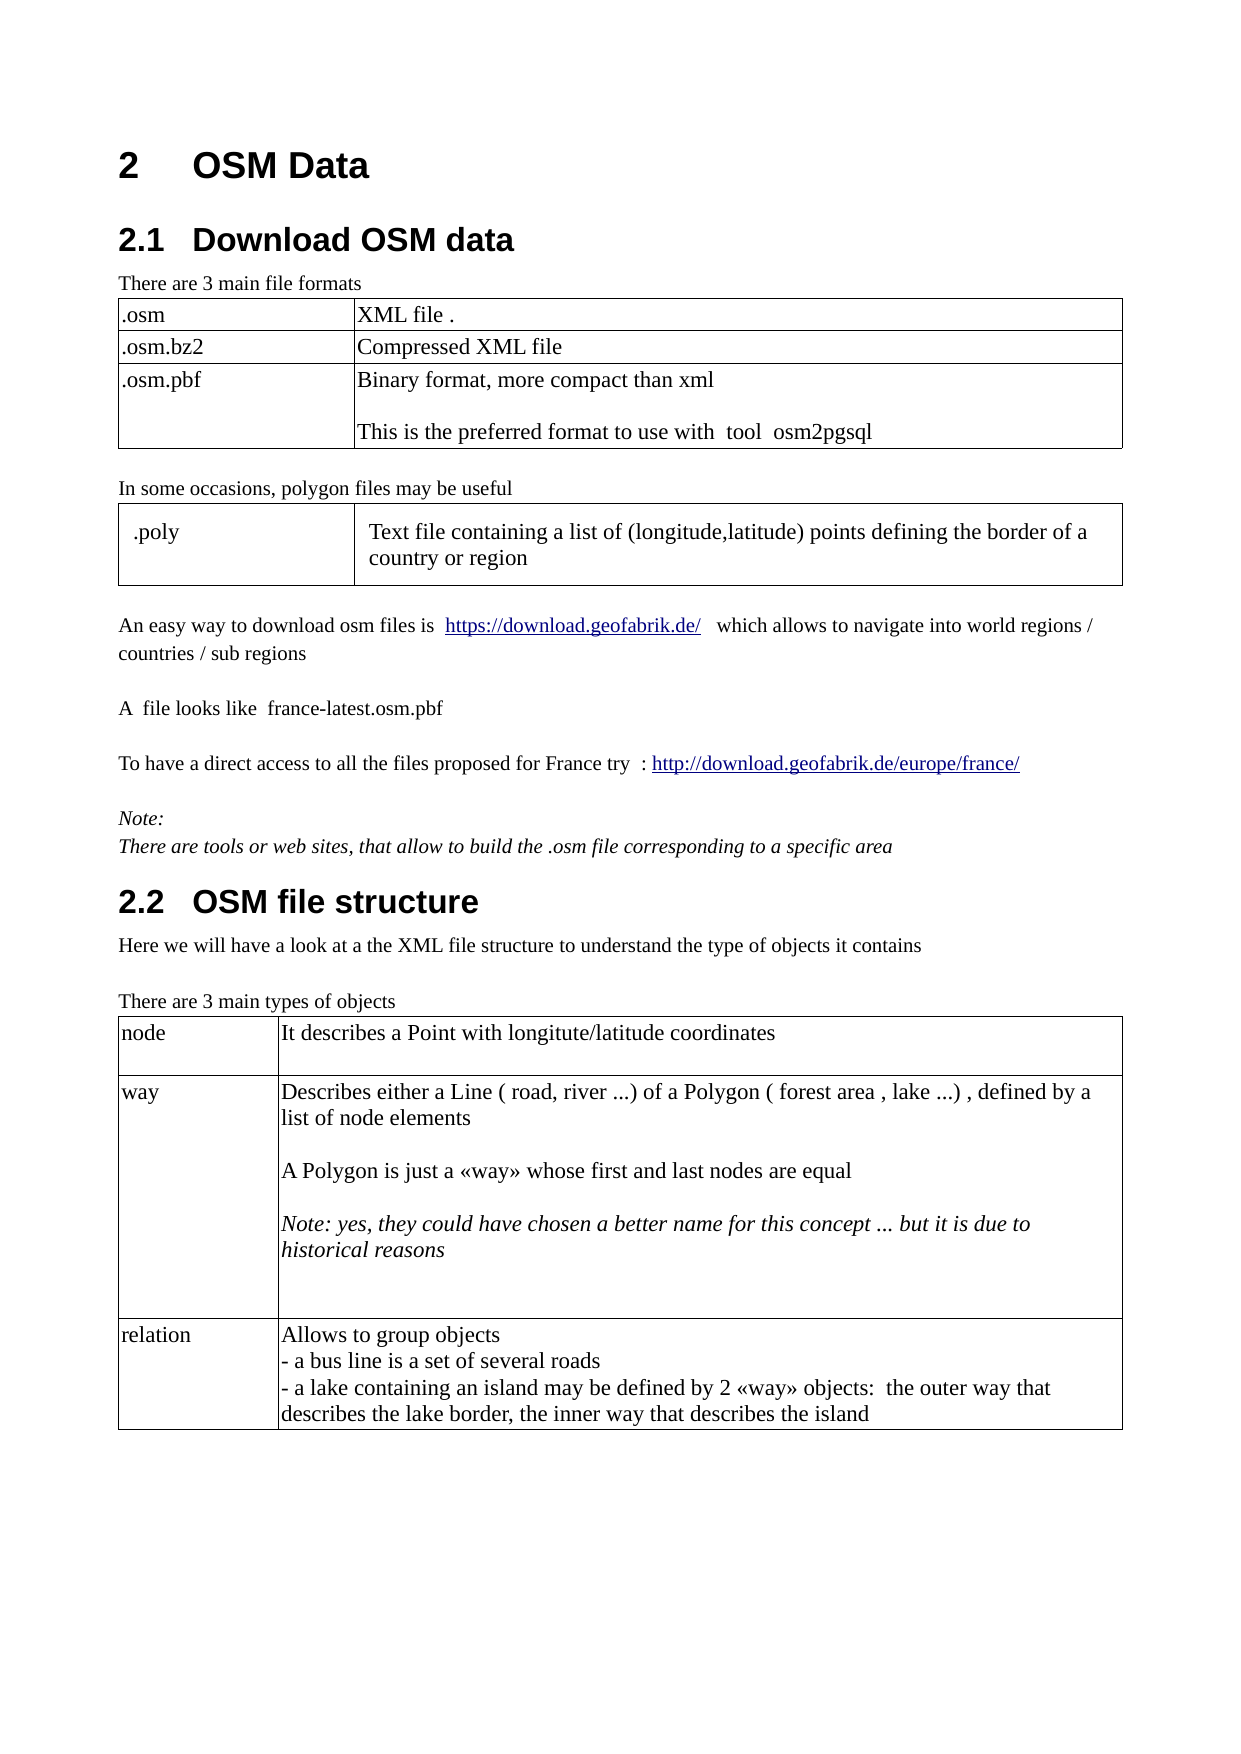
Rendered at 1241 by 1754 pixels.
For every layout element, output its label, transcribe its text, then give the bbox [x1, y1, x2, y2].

table_header Text file containing a list of (longitude,latitude) points defining the border of a country or region [355, 504, 1122, 585]
subtitle Download OSM data [118, 219, 1122, 258]
table_header .poly [119, 504, 354, 585]
text Here we will have a look at a the XML file structure to understand the type of objects it contains [118, 933, 1122, 957]
table_cell way [119, 1076, 278, 1318]
table_cell Describes either a Line ( road, river ...) of a Polygon ( forest area , lake ...) , defined by a list of node elements A Polygon is just a «way» whose first and last nodes are equal Note: yes, they could have chosen a better name for this concept ... but it is due to historical reasons [279, 1076, 1122, 1318]
text There are 3 main file formats [118, 271, 1122, 294]
subtitle OSM file structure [118, 882, 1122, 921]
table_cell Binary format, more compact than xml This is the preferred format to use with tool osm2pgsql [355, 364, 1122, 448]
table_header .osm [119, 299, 354, 330]
table_header It describes a Point with longitute/latitude coordinates [279, 1017, 1122, 1075]
table_cell Allows to group objects - a bus line is a set of several roads - a lake containing an island may be defined by 2 «way» objects: the outer way that describes the lake border, the inner way that describes the island [279, 1319, 1122, 1429]
table_header XML file . [355, 299, 1122, 330]
table_cell relation [119, 1319, 278, 1429]
text Note: There are tools or web sites, that allow to build the .osm file corresponding to a specific area [118, 806, 1122, 858]
subtitle OSM Data [118, 143, 1122, 186]
table_header node [119, 1017, 278, 1075]
table_cell .osm.bz2 [119, 331, 354, 363]
text A file looks like france-latest.osm.pbf [118, 696, 1122, 720]
table_cell .osm.pbf [119, 364, 354, 448]
table_cell Compressed XML file [355, 331, 1122, 363]
text To have a direct access to all the files proposed for France try : http://download.geofabrik.de/europe/france/ [118, 751, 1122, 775]
text In some occasions, polygon files may be useful [118, 475, 1122, 499]
text There are 3 main types of objects [118, 988, 1122, 1013]
text An easy way to download osm files is https://download.geofabrik.de/ which allows to navigate into world regions / countries / sub regions [118, 613, 1122, 665]
